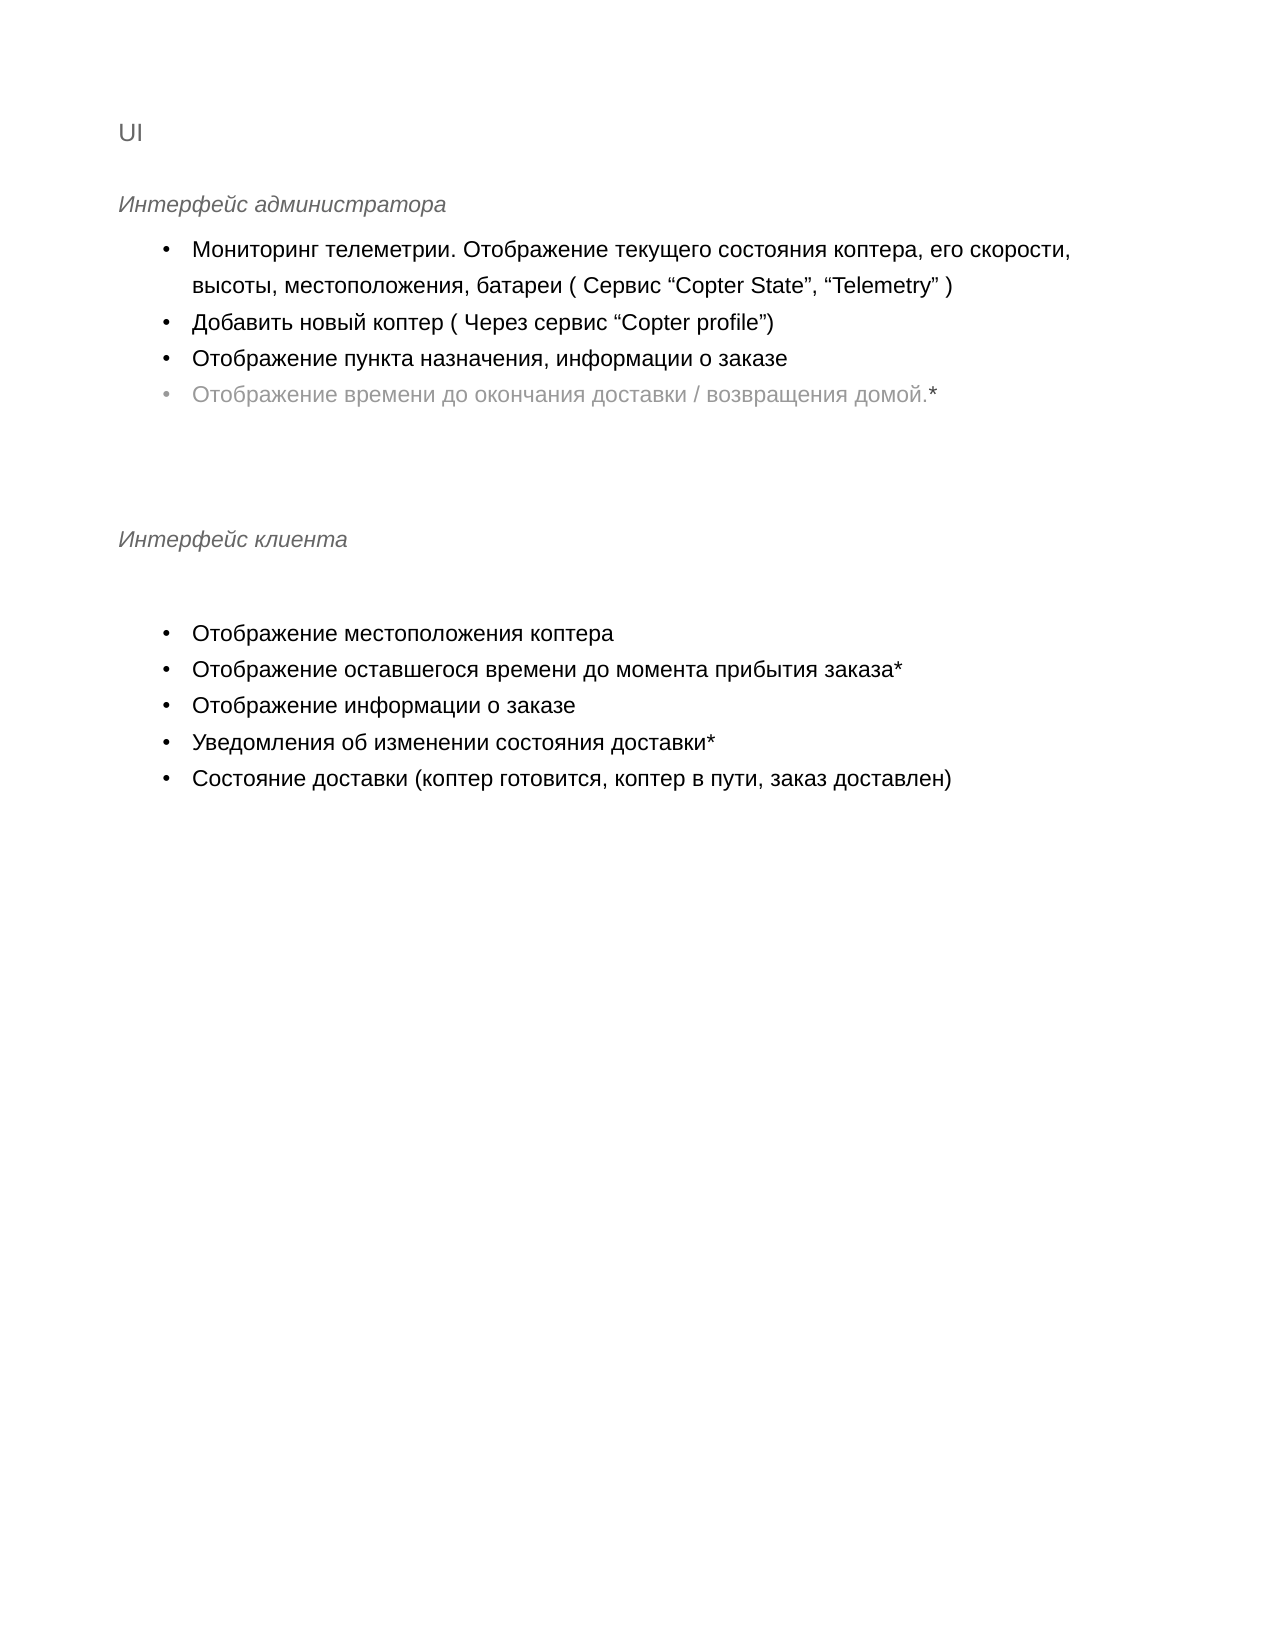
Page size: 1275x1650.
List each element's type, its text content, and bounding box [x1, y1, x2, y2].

list Отображение пункта назначения, информации о заказе [162, 345, 1157, 371]
list Мониторинг телеметрии. Отображение текущего состояния коптера, его скорости, высоты, местоположения, батареи ( Сервис “Copter State”, “Telemetry” ) [162, 236, 1157, 298]
subtitle Интерфейс администратора [118, 191, 1157, 217]
list Добавить новый коптер ( Через сервис “Copter profile”) [162, 308, 1157, 335]
list Состояние доставки (коптер готовится, коптер в пути, заказ доставлен) [162, 765, 1157, 792]
list Уведомления об изменении состояния доставки* [162, 729, 1157, 755]
subtitle UI [118, 118, 1157, 147]
list Отображение информации о заказе [162, 692, 1157, 719]
list Отображение оставшегося времени до момента прибытия заказа* [162, 656, 1157, 682]
list Отображение местоположения коптера [162, 620, 1157, 646]
list Отображение времени до окончания доставки / возвращения домой.* [162, 381, 1157, 407]
subtitle Интерфейс клиента [118, 526, 1157, 552]
